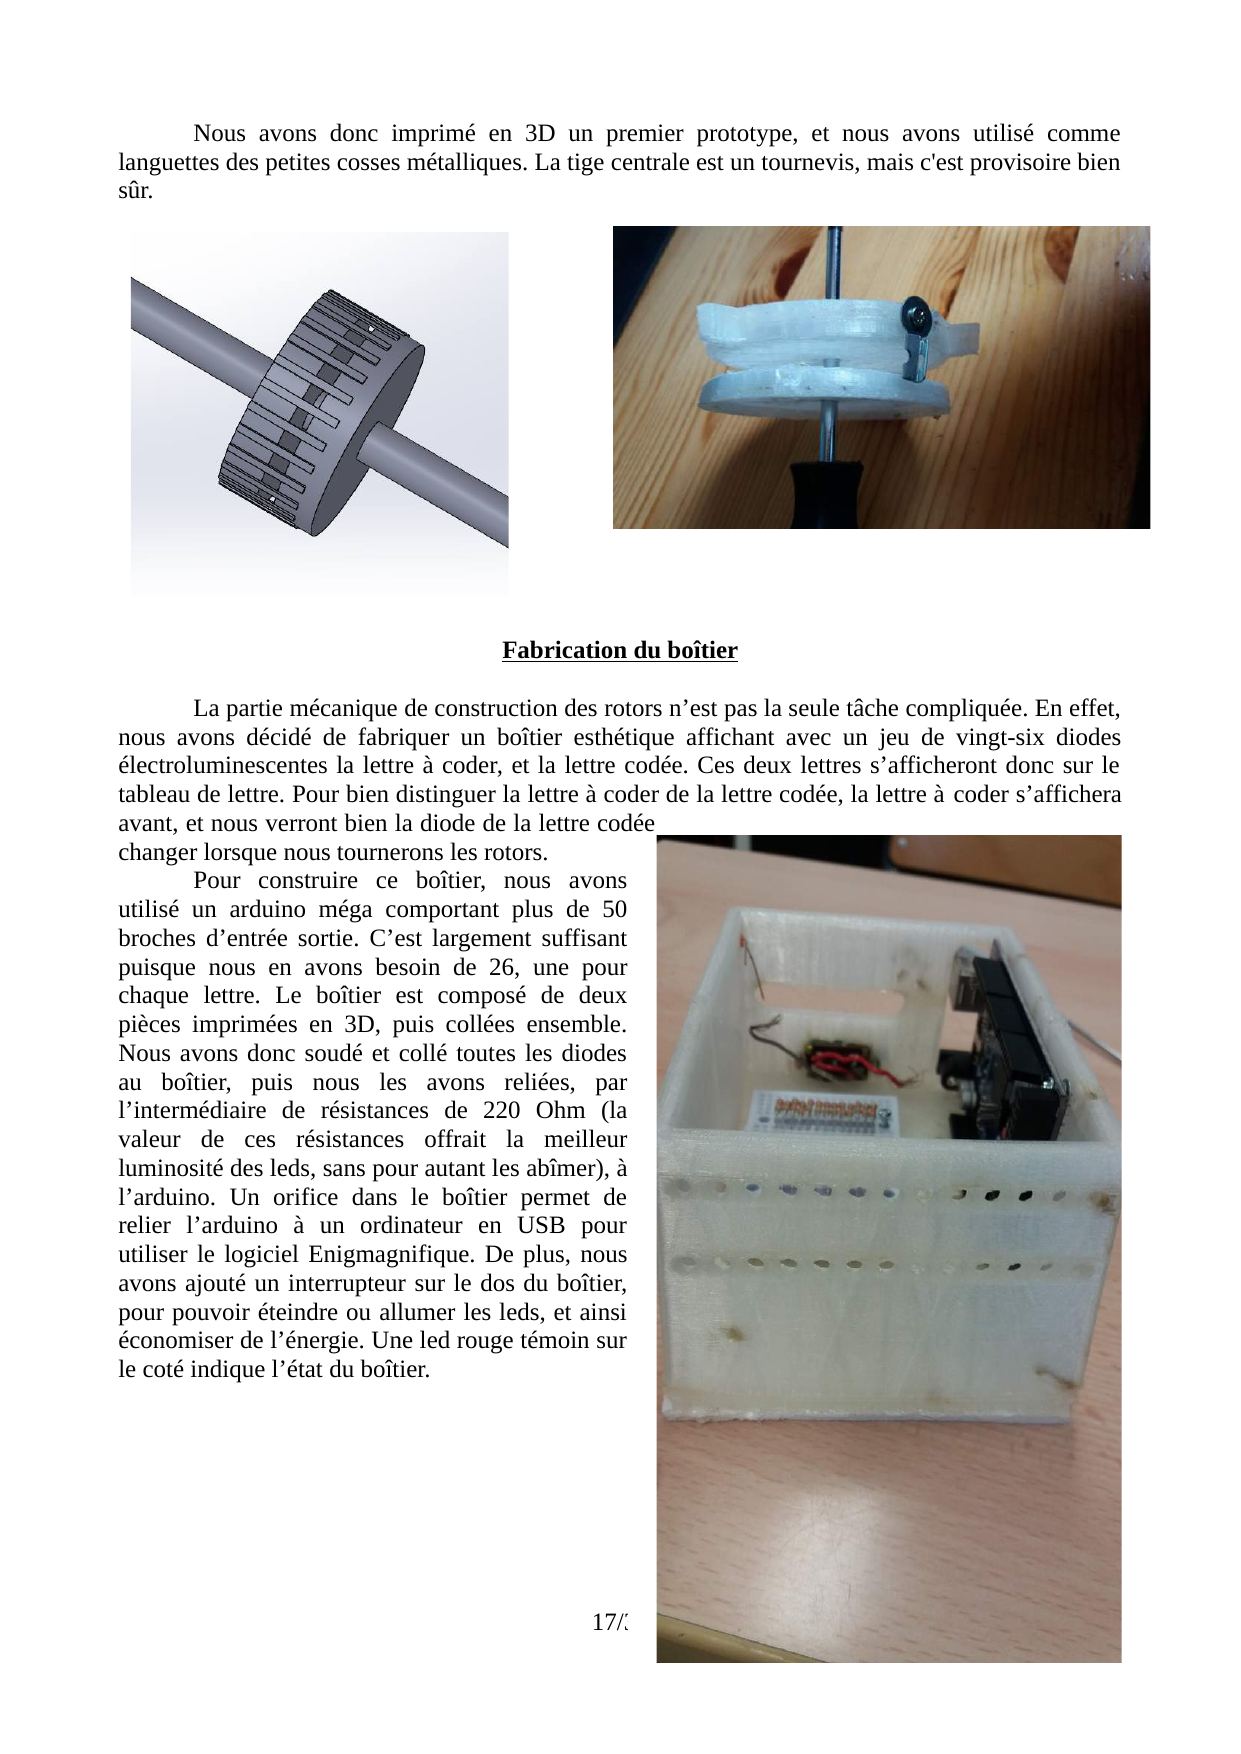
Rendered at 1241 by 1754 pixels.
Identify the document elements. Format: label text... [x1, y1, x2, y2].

text La partie mécanique de construction des rotors n’est pas la seule tâche compliquée. En effet, nous avons décidé de fabriquer un boîtier esthétique affichant avec un jeu de vingt-six diodes électroluminescentes la lettre à coder, et la lettre codée. Ces deux lettres s’afficheront donc sur le tableau de lettre. Pour bien distinguer la lettre à coder de la lettre codée, la lettre à coder s’affichera avant, et nous verront bien la diode de la lettre codée changer lorsque nous tournerons les rotors. [118, 693, 1122, 866]
picture [130, 232, 509, 597]
text Nous avons donc imprimé en 3D un premier prototype, et nous avons utilisé comme languettes des petites cosses métalliques. La tige centrale est un tournevis, mais c'est provisoire bien sûr. [118, 118, 1122, 204]
picture [656, 835, 1122, 1663]
text Pour construire ce boîtier, nous avons utilisé un arduino méga comportant plus de 50 broches d’entrée sortie. C’est largement suffisant puisque nous en avons besoin de 26, une pour chaque lettre. Le boîtier est composé de deux pièces imprimées en 3D, puis collées ensemble. Nous avons donc soudé et collé toutes les diodes au boîtier, puis nous les avons reliées, par l’intermédiaire de résistances de 220 Ohm (la valeur de ces résistances offrait la meilleur luminosité des leds, sans pour autant les abîmer), à l’arduino. Un orifice dans le boîtier permet de relier l’arduino à un ordinateur en USB pour utiliser le logiciel Enigmagnifique. De plus, nous avons ajouté un interrupteur sur le dos du boîtier, pour pouvoir éteindre ou allumer les leds, et ainsi économiser de l’énergie. Une led rouge témoin sur le coté indique l’état du boîtier. [118, 866, 627, 1383]
text Fabrication du boîtier [118, 636, 1122, 664]
picture [613, 226, 1151, 529]
